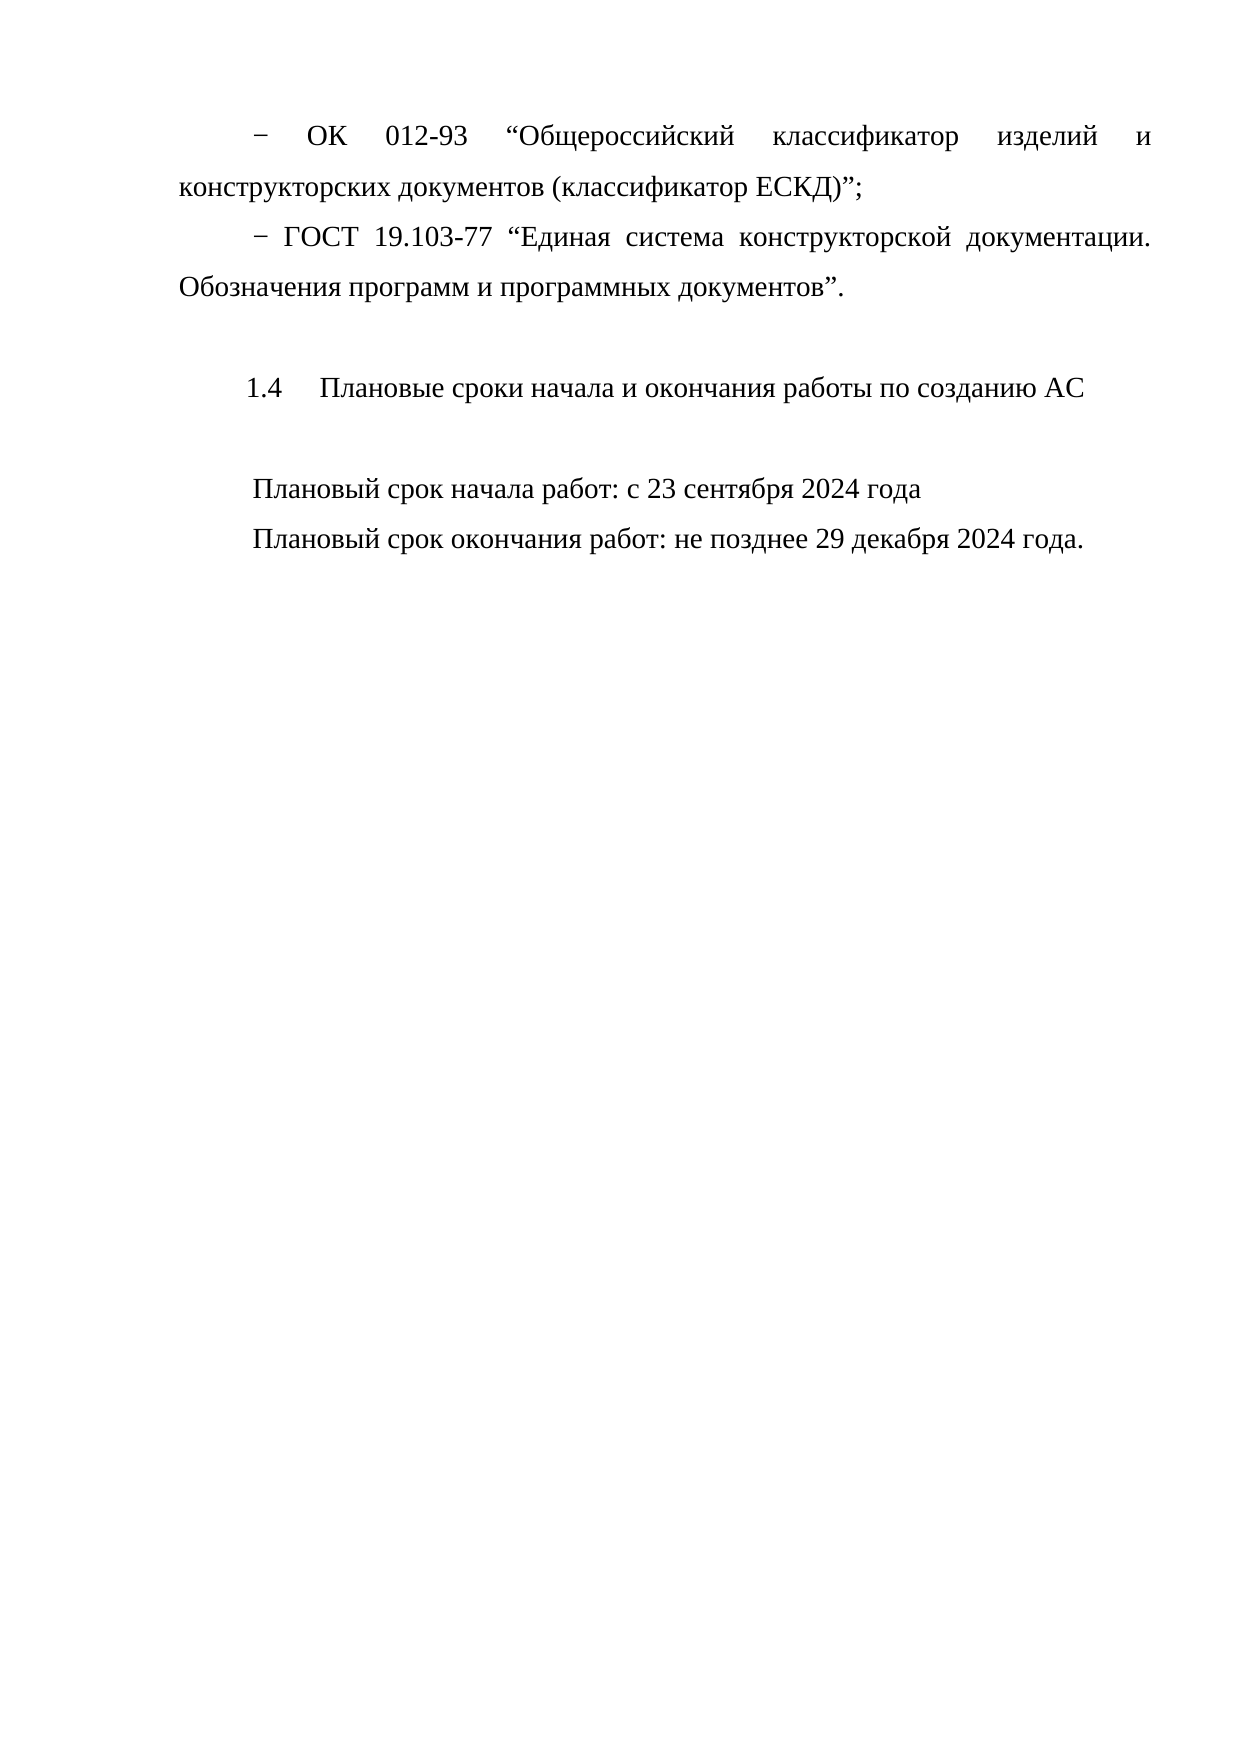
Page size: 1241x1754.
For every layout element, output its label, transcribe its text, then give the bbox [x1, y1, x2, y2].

text − ГОСТ 19.103-77 “Единая система конструкторской документации. Обозначения программ и программных документов”. [178, 219, 1152, 303]
text Плановый срок окончания работ: не позднее 29 декабря 2024 года. [178, 521, 1152, 554]
list Плановые сроки начала и окончания работы по созданию АС [178, 370, 1152, 404]
text Плановый срок начала работ: с 23 сентября 2024 года [178, 471, 1152, 504]
text − ОК 012-93 “Общероссийский классификатор изделий и конструкторских документов (классификатор ЕСКД)”; [178, 118, 1152, 202]
